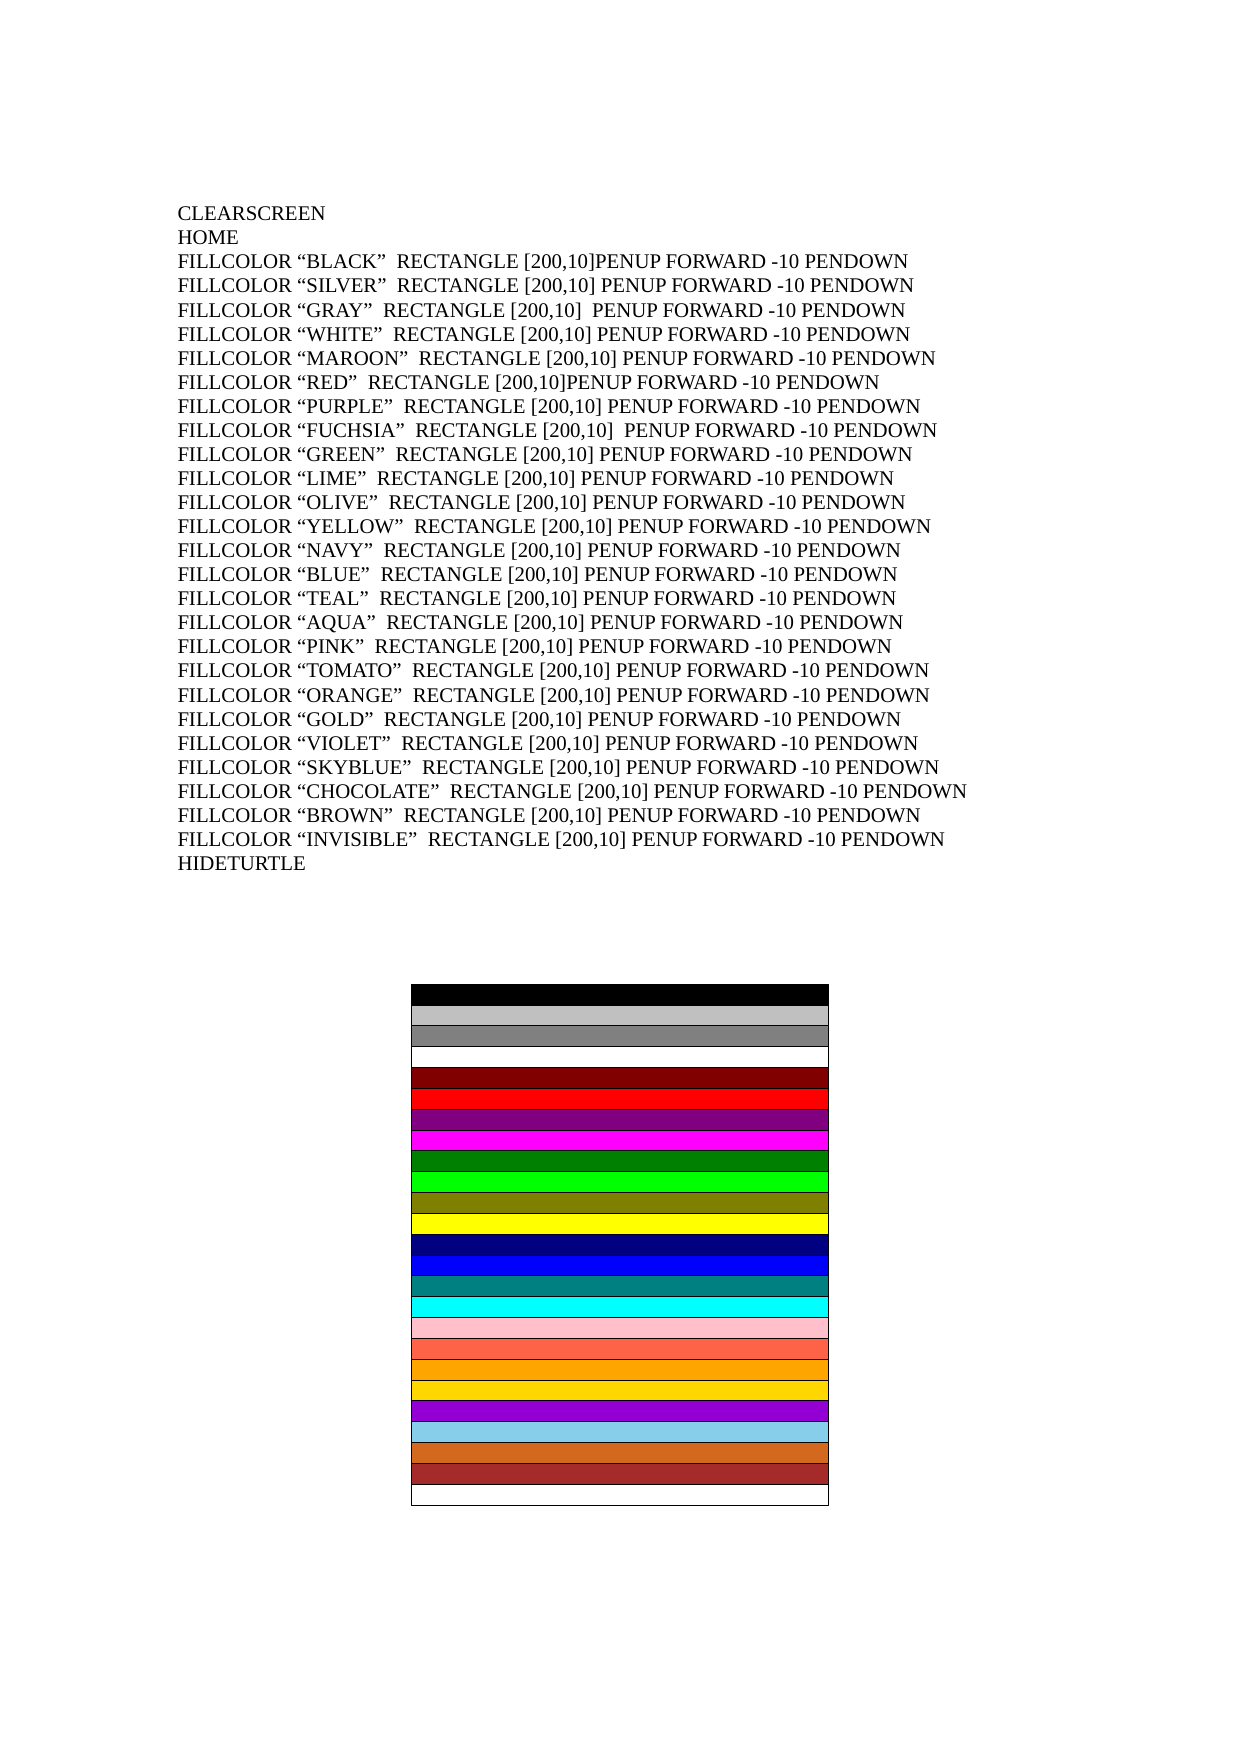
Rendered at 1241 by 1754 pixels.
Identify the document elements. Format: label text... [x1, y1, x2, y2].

text FILLCOLOR “GRAY” RECTANGLE [200,10] PENUP FORWARD -10 PENDOWN [177, 297, 1063, 322]
text HIDETURTLE [306, 851, 1063, 875]
text FILLCOLOR “ORANGE” RECTANGLE [200,10] PENUP FORWARD -10 PENDOWN [177, 682, 1063, 707]
text FILLCOLOR “GOLD” RECTANGLE [200,10] PENUP FORWARD -10 PENDOWN [906, 707, 1063, 731]
text FILLCOLOR “GREEN” RECTANGLE [200,10] PENUP FORWARD -10 PENDOWN [918, 442, 1063, 466]
text FILLCOLOR “FUCHSIA” RECTANGLE [200,10] PENUP FORWARD -10 PENDOWN [938, 418, 1063, 442]
text FILLCOLOR “TOMATO” RECTANGLE [200,10] PENUP FORWARD -10 PENDOWN [177, 658, 1063, 682]
text FILLCOLOR “LIME” RECTANGLE [200,10] PENUP FORWARD -10 PENDOWN [899, 466, 1063, 490]
text FILLCOLOR “PURPLE” RECTANGLE [200,10] PENUP FORWARD -10 PENDOWN [921, 394, 1063, 418]
text FILLCOLOR “AQUA” RECTANGLE [200,10] PENUP FORWARD -10 PENDOWN [909, 610, 1063, 634]
text FILLCOLOR “SILVER” RECTANGLE [200,10] PENUP FORWARD -10 PENDOWN [177, 273, 1063, 297]
text FILLCOLOR “NAVY” RECTANGLE [200,10] PENUP FORWARD -10 PENDOWN [906, 538, 1063, 562]
text FILLCOLOR “TEAL” RECTANGLE [200,10] PENUP FORWARD -10 PENDOWN [902, 586, 1063, 610]
text FILLCOLOR “RED” RECTANGLE [200,10]PENUP FORWARD -10 PENDOWN [880, 370, 1063, 394]
text HOME [238, 225, 1063, 249]
text CLEARSCREEN [325, 201, 1063, 225]
text FILLCOLOR “BLUE” RECTANGLE [200,10] PENUP FORWARD -10 PENDOWN [903, 562, 1063, 586]
text FILLCOLOR “YELLOW” RECTANGLE [200,10] PENUP FORWARD -10 PENDOWN [936, 514, 1063, 538]
text FILLCOLOR “BLACK” RECTANGLE [200,10]PENUP FORWARD -10 PENDOWN [909, 249, 1063, 273]
text FILLCOLOR “INVISIBLE” RECTANGLE [200,10] PENUP FORWARD -10 PENDOWN [950, 827, 1063, 851]
text FILLCOLOR “CHOCOLATE” RECTANGLE [200,10] PENUP FORWARD -10 PENDOWN [972, 779, 1063, 803]
text FILLCOLOR “BROWN” RECTANGLE [200,10] PENUP FORWARD -10 PENDOWN [926, 803, 1063, 827]
text FILLCOLOR “PINK” RECTANGLE [200,10] PENUP FORWARD -10 PENDOWN [897, 634, 1063, 658]
text FILLCOLOR “MAROON” RECTANGLE [200,10] PENUP FORWARD -10 PENDOWN [941, 346, 1063, 370]
text FILLCOLOR “SKYBLUE” RECTANGLE [200,10] PENUP FORWARD -10 PENDOWN [944, 755, 1063, 779]
text FILLCOLOR “WHITE” RECTANGLE [200,10] PENUP FORWARD -10 PENDOWN [916, 322, 1063, 346]
text FILLCOLOR “OLIVE” RECTANGLE [200,10] PENUP FORWARD -10 PENDOWN [911, 490, 1063, 514]
text FILLCOLOR “VIOLET” RECTANGLE [200,10] PENUP FORWARD -10 PENDOWN [924, 731, 1063, 755]
